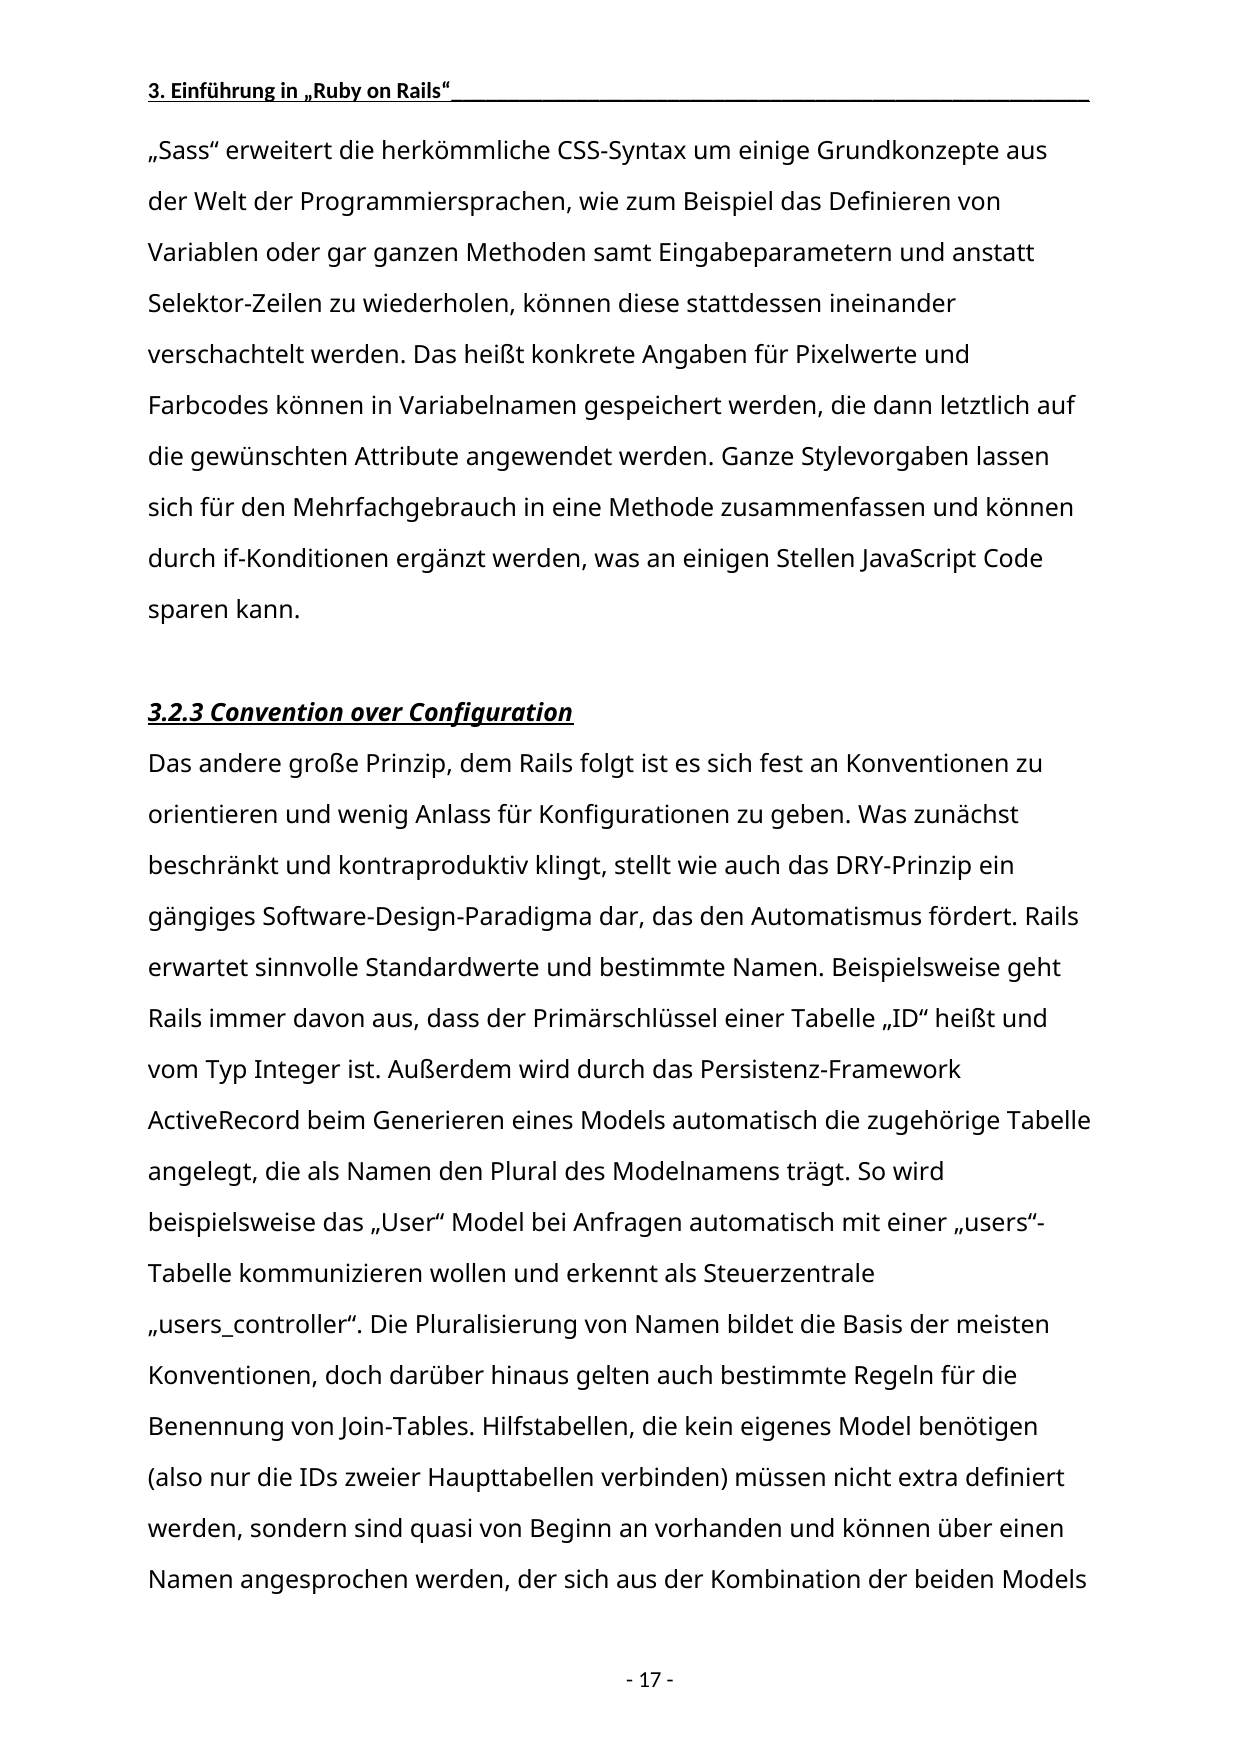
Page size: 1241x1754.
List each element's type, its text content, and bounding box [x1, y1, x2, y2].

text „Sass“ erweitert die herkömmliche CSS-Syntax um einige Grundkonzepte aus der Welt der Programmiersprachen, wie zum Beispiel das Definieren von Variablen oder gar ganzen Methoden samt Eingabeparametern und anstatt Selektor-Zeilen zu wiederholen, können diese stattdessen ineinander verschachtelt werden. Das heißt konkrete Angaben für Pixelwerte und Farbcodes können in Variabelnamen gespeichert werden, die dann letztlich auf die gewünschten Attribute angewendet werden. Ganze Stylevorgaben lassen sich für den Mehrfachgebrauch in eine Methode zusammenfassen und können durch if-Konditionen ergänzt werden, was an einigen Stellen JavaScript Code sparen kann. [148, 133, 1093, 626]
subtitle 3.2.3 Convention over Configuration [148, 694, 1093, 728]
text Das andere große Prinzip, dem Rails folgt ist es sich fest an Konventionen zu orientieren und wenig Anlass für Konfigurationen zu geben. Was zunächst beschränkt und kontraproduktiv klingt, stellt wie auch das DRY-Prinzip ein gängiges Software-Design-Paradigma dar, das den Automatismus fördert. Rails erwartet sinnvolle Standardwerte und bestimmte Namen. Beispielsweise geht Rails immer davon aus, dass der Primärschlüssel einer Tabelle „ID“ heißt und vom Typ Integer ist. Außerdem wird durch das Persistenz-Framework ActiveRecord beim Generieren eines Models automatisch die zugehörige Tabelle angelegt, die als Namen den Plural des Modelnamens trägt. So wird beispielsweise das „User“ Model bei Anfragen automatisch mit einer „users“-Tabelle kommunizieren wollen und erkennt als Steuerzentrale „users_controller“. Die Pluralisierung von Namen bildet die Basis der meisten Konventionen, doch darüber hinaus gelten auch bestimmte Regeln für die Benennung von Join-Tables. Hilfstabellen, die kein eigenes Model benötigen (also nur die IDs zweier Haupttabellen verbinden) müssen nicht extra definiert werden, sondern sind quasi von Beginn an vorhanden und können über einen Namen angesprochen werden, der sich aus der Kombination der beiden Models [148, 745, 1093, 1596]
